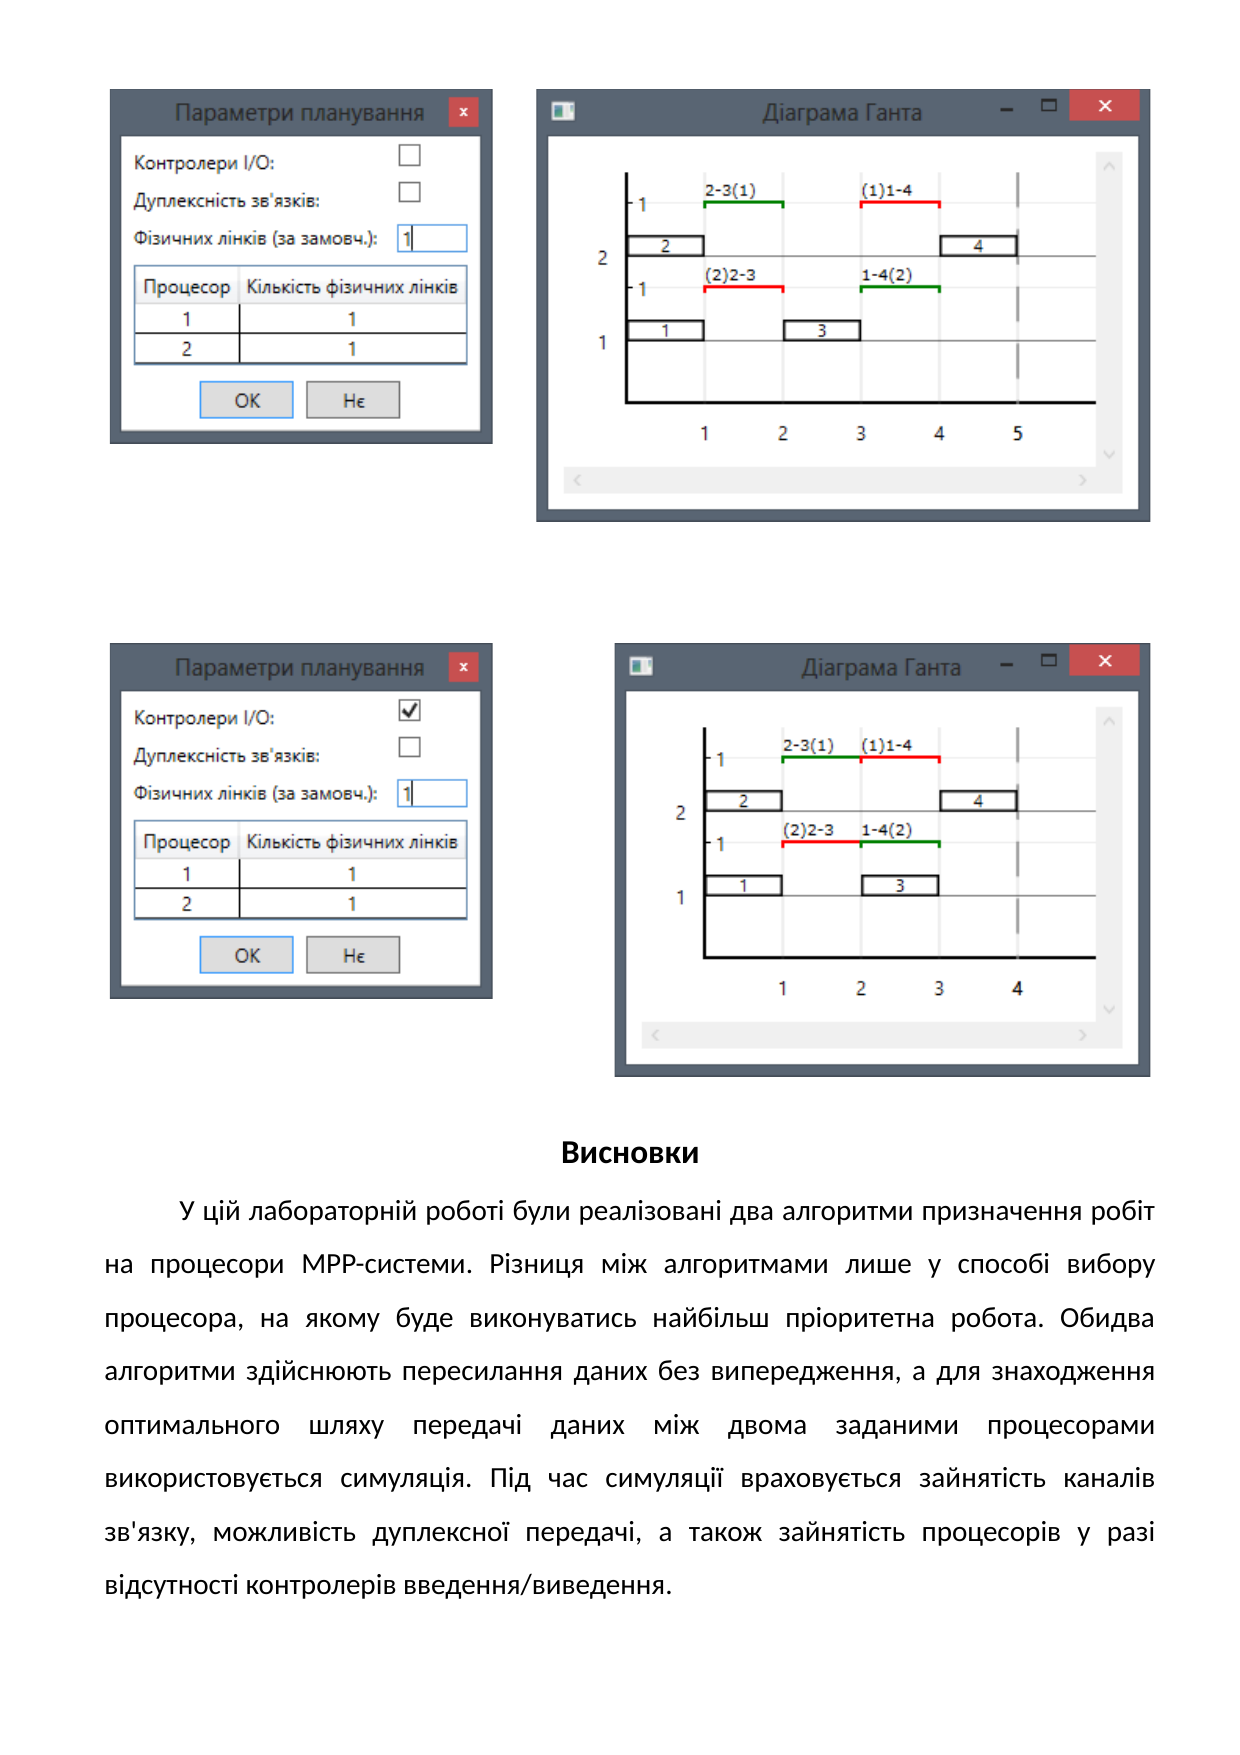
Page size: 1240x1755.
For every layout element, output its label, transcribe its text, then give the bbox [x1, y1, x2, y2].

picture [109, 643, 493, 999]
picture [109, 89, 493, 444]
table_header [104, 638, 1156, 643]
table_header [104, 644, 1156, 1123]
text У цій лабораторній роботі були реалізовані два алгоритми призначення робіт на процесори MPP-системи. Різниця між алгоритмами лише у способі вибору процесора, на якому буде виконуватись найбільш пріоритетна робота. Обидва алгоритми здійснюють пересилання даних без випередження, а для знаходження оптимального шляху передачі даних між двома заданими процесорами використовується симуляція. Під час симуляції враховується зайнятість каналів зв'язку, можливість дуплексної передачі, а також зайнятість процесорів у разі відсутності контролерів введення/виведення. [104, 1192, 1156, 1602]
text Висновки [104, 1131, 1156, 1172]
picture [614, 643, 1151, 1077]
picture [536, 89, 1151, 522]
table_header [104, 83, 1156, 568]
